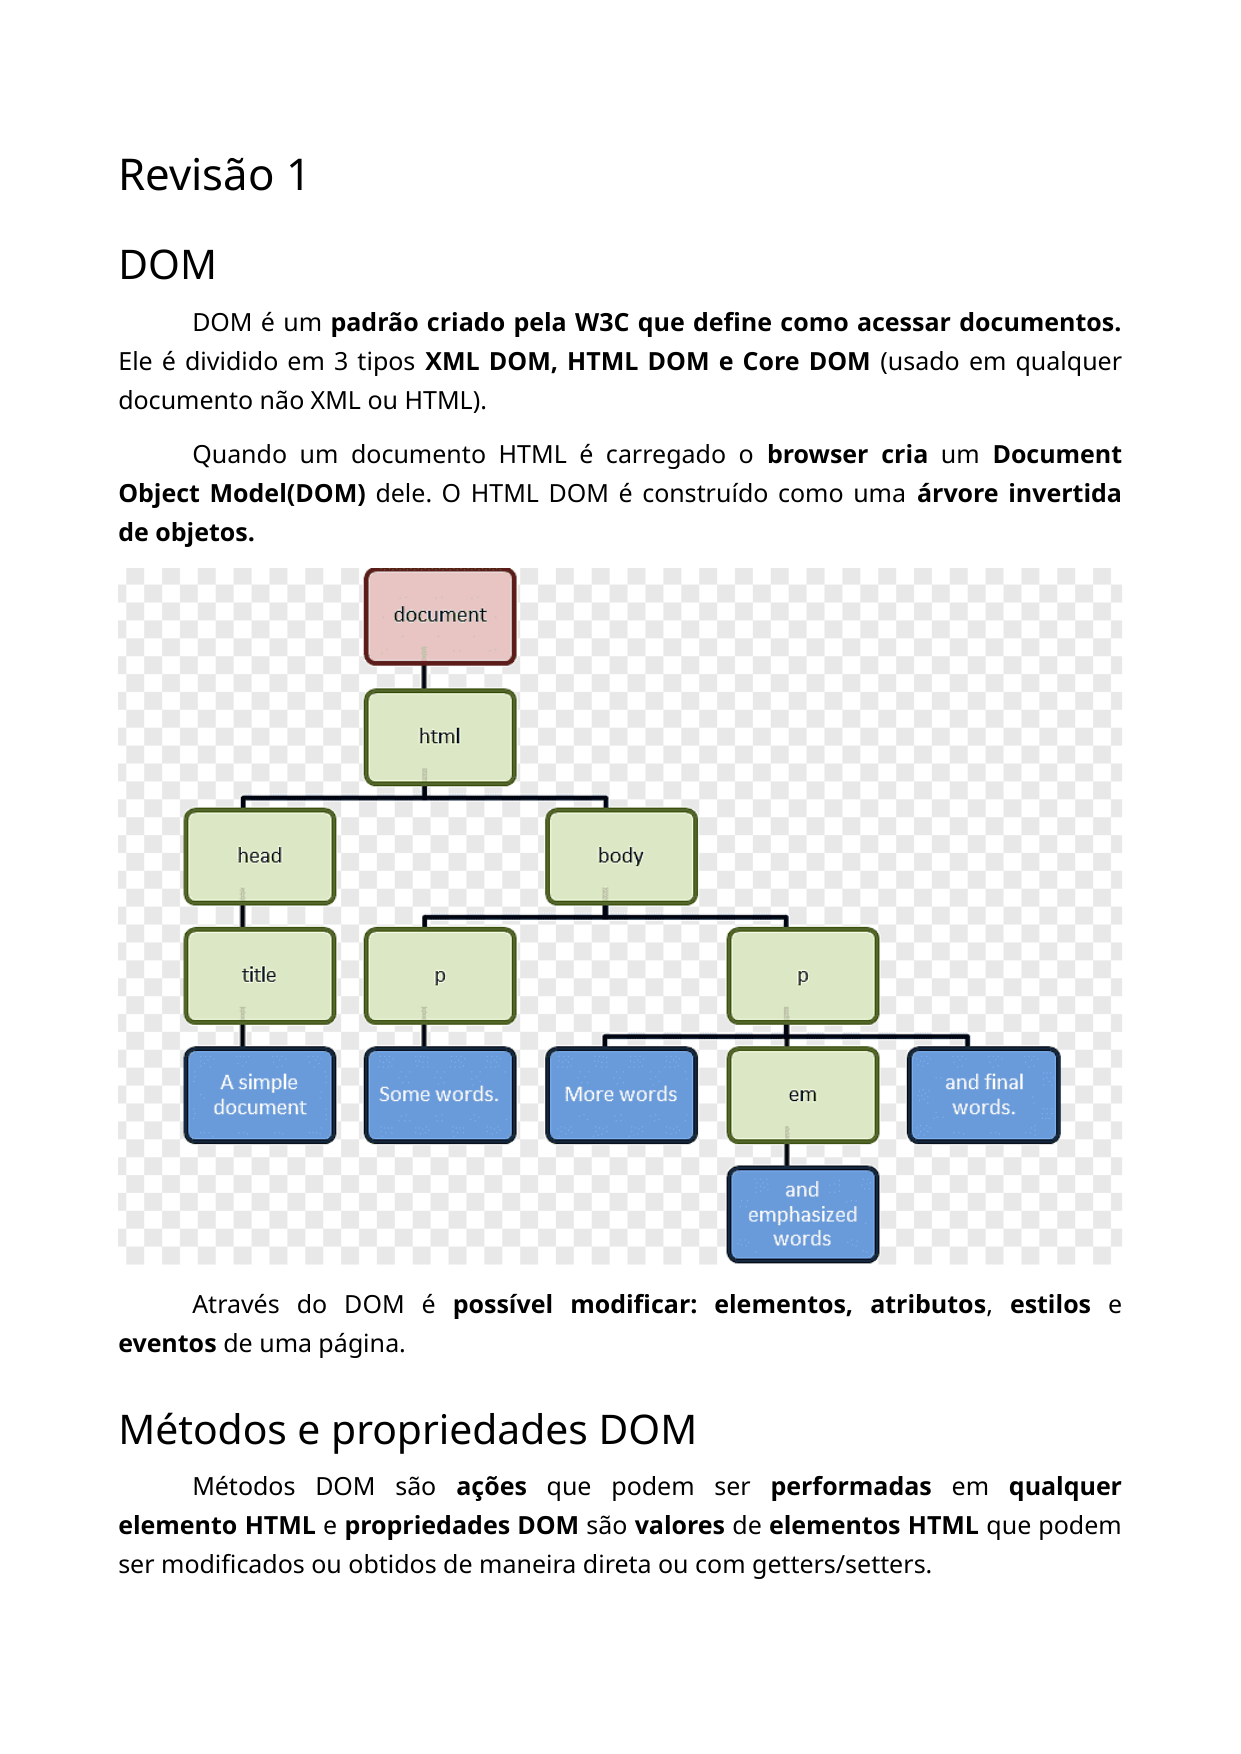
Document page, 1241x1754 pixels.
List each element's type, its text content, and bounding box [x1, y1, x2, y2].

subtitle Métodos e propriedades DOM [118, 1400, 1122, 1456]
picture [118, 568, 1123, 1267]
text Métodos DOM são ações que podem ser performadas em qualquer elemento HTML e propriedades DOM são valores de elementos HTML que podem ser modificados ou obtidos de maneira direta ou com getters/setters. [118, 1468, 1122, 1581]
text Através do DOM é possível modificar: elementos, atributos, estilos e eventos de uma página. [118, 1287, 1122, 1360]
subtitle DOM [118, 236, 1122, 292]
text Quando um documento HTML é carregado o browser cria um Document Object Model(DOM) dele. O HTML DOM é construído como uma árvore invertida de objetos. [118, 436, 1122, 549]
text DOM é um padrão criado pela W3C que define como acessar documentos. Ele é dividido em 3 tipos XML DOM, HTML DOM e Core DOM (usado em qualquer documento não XML ou HTML). [118, 304, 1122, 417]
subtitle Revisão 1 [118, 143, 1122, 203]
